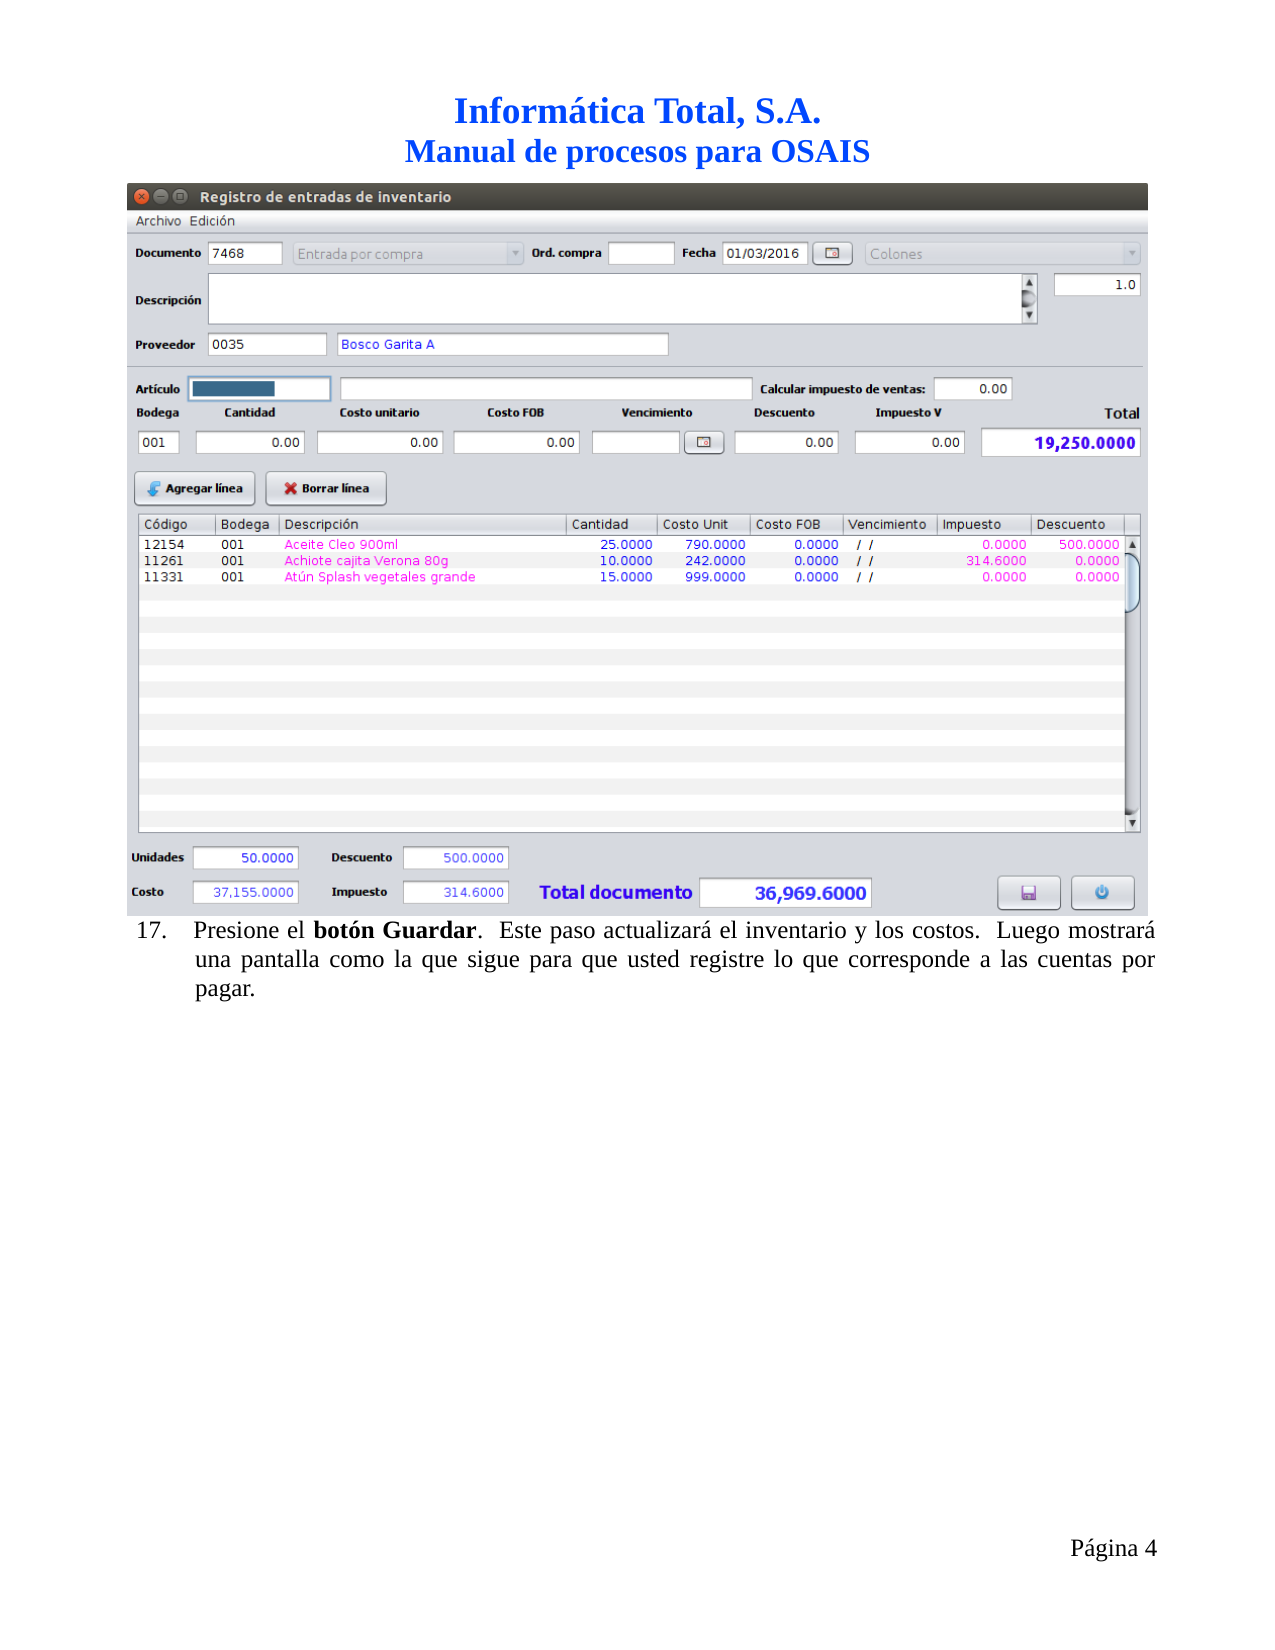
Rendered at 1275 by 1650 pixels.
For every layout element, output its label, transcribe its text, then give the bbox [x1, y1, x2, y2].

list Presione el botón Guardar. Este paso actualizará el inventario y los costos. Luego mostrará una pantalla como la que sigue para que usted registre lo que corresponde a las cuentas por pagar. [136, 183, 1157, 1002]
picture [127, 183, 1148, 916]
